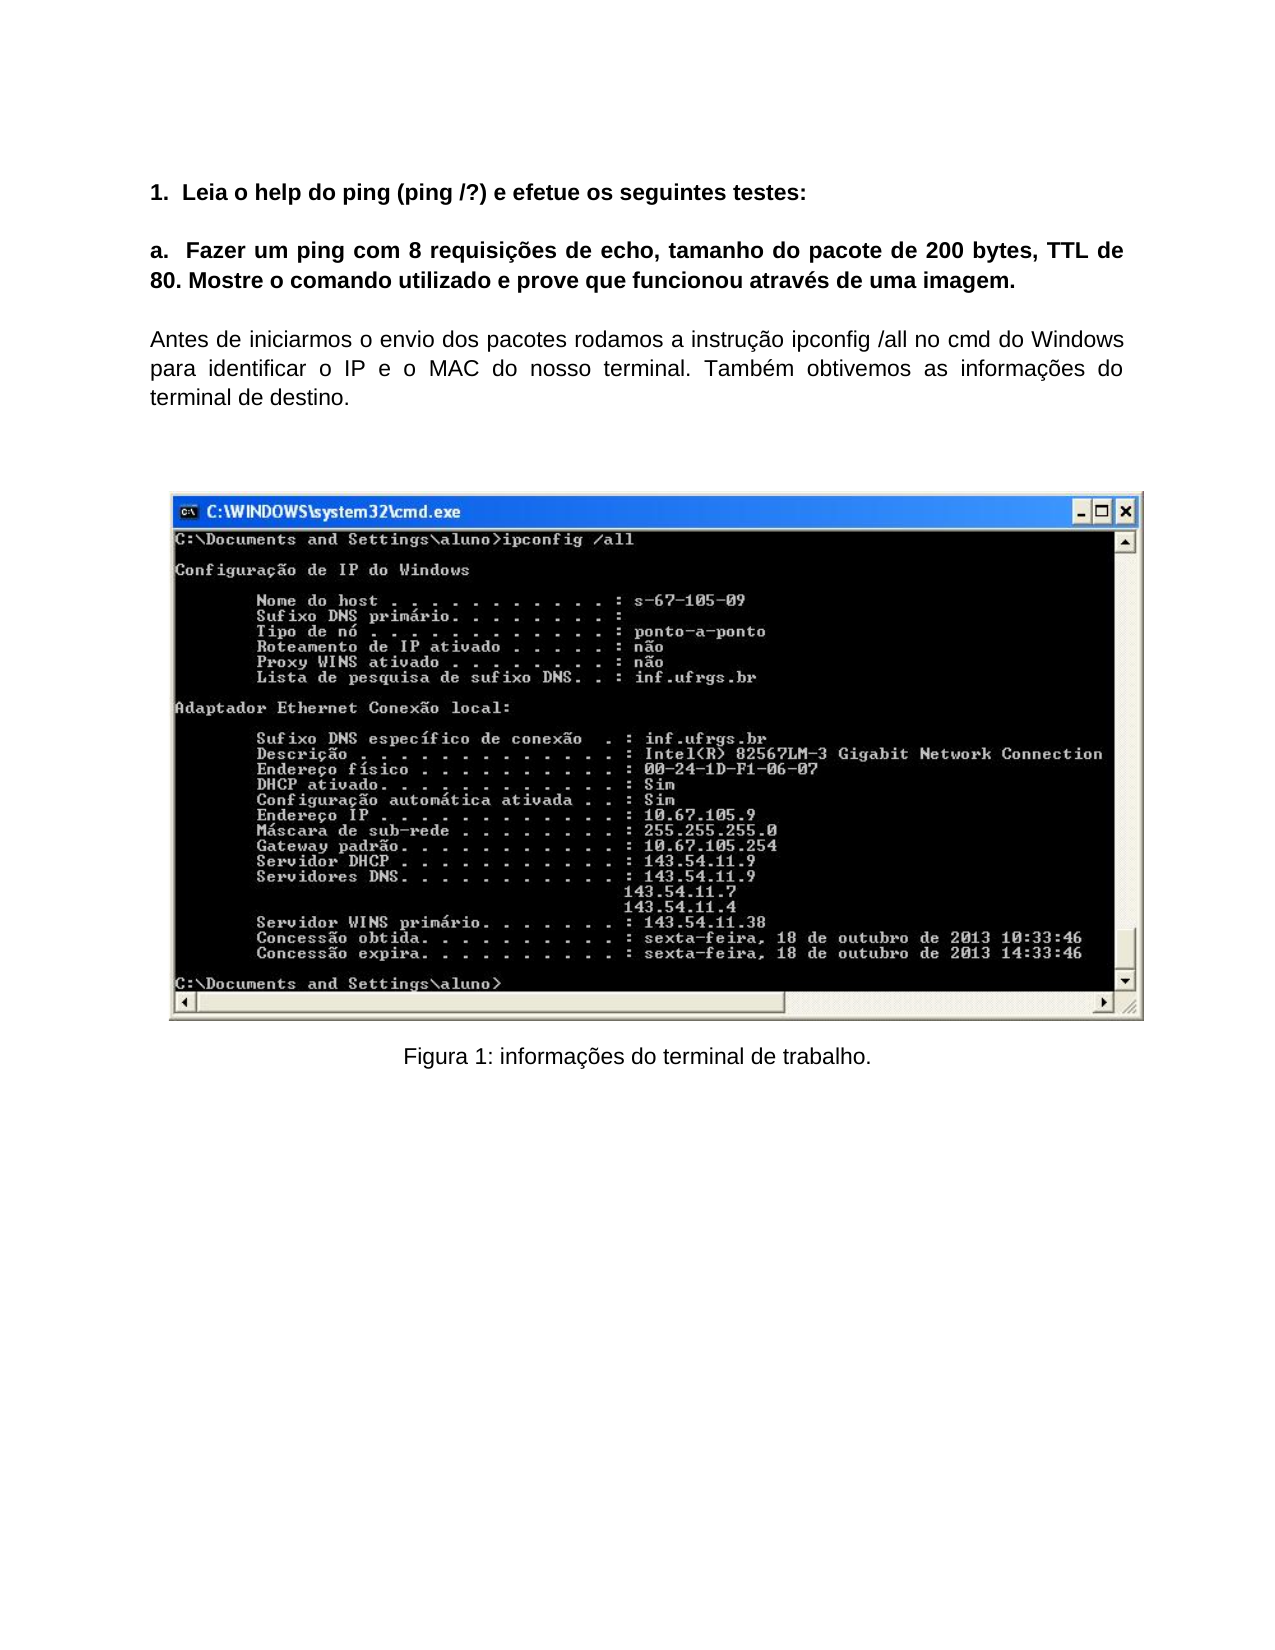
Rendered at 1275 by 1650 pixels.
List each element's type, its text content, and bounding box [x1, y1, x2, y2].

picture [168, 491, 1144, 1021]
text a. Fazer um ping com 8 requisições de echo, tamanho do pacote de 200 bytes, TTL de 80. Mostre o comando utilizado e prove que funcionou através de uma imagem. [150, 238, 1125, 293]
text Antes de iniciarmos o envio dos pacotes rodamos a instrução ipconfig /all no cmd do Windows para identificar o IP e o MAC do nosso terminal. Também obtivemos as informações do terminal de destino. [150, 326, 1125, 411]
text 1. Leia o help do ping (ping /?) e efetue os seguintes testes: [150, 179, 1125, 205]
text Figura 1: informações do terminal de trabalho. [150, 1043, 1125, 1069]
